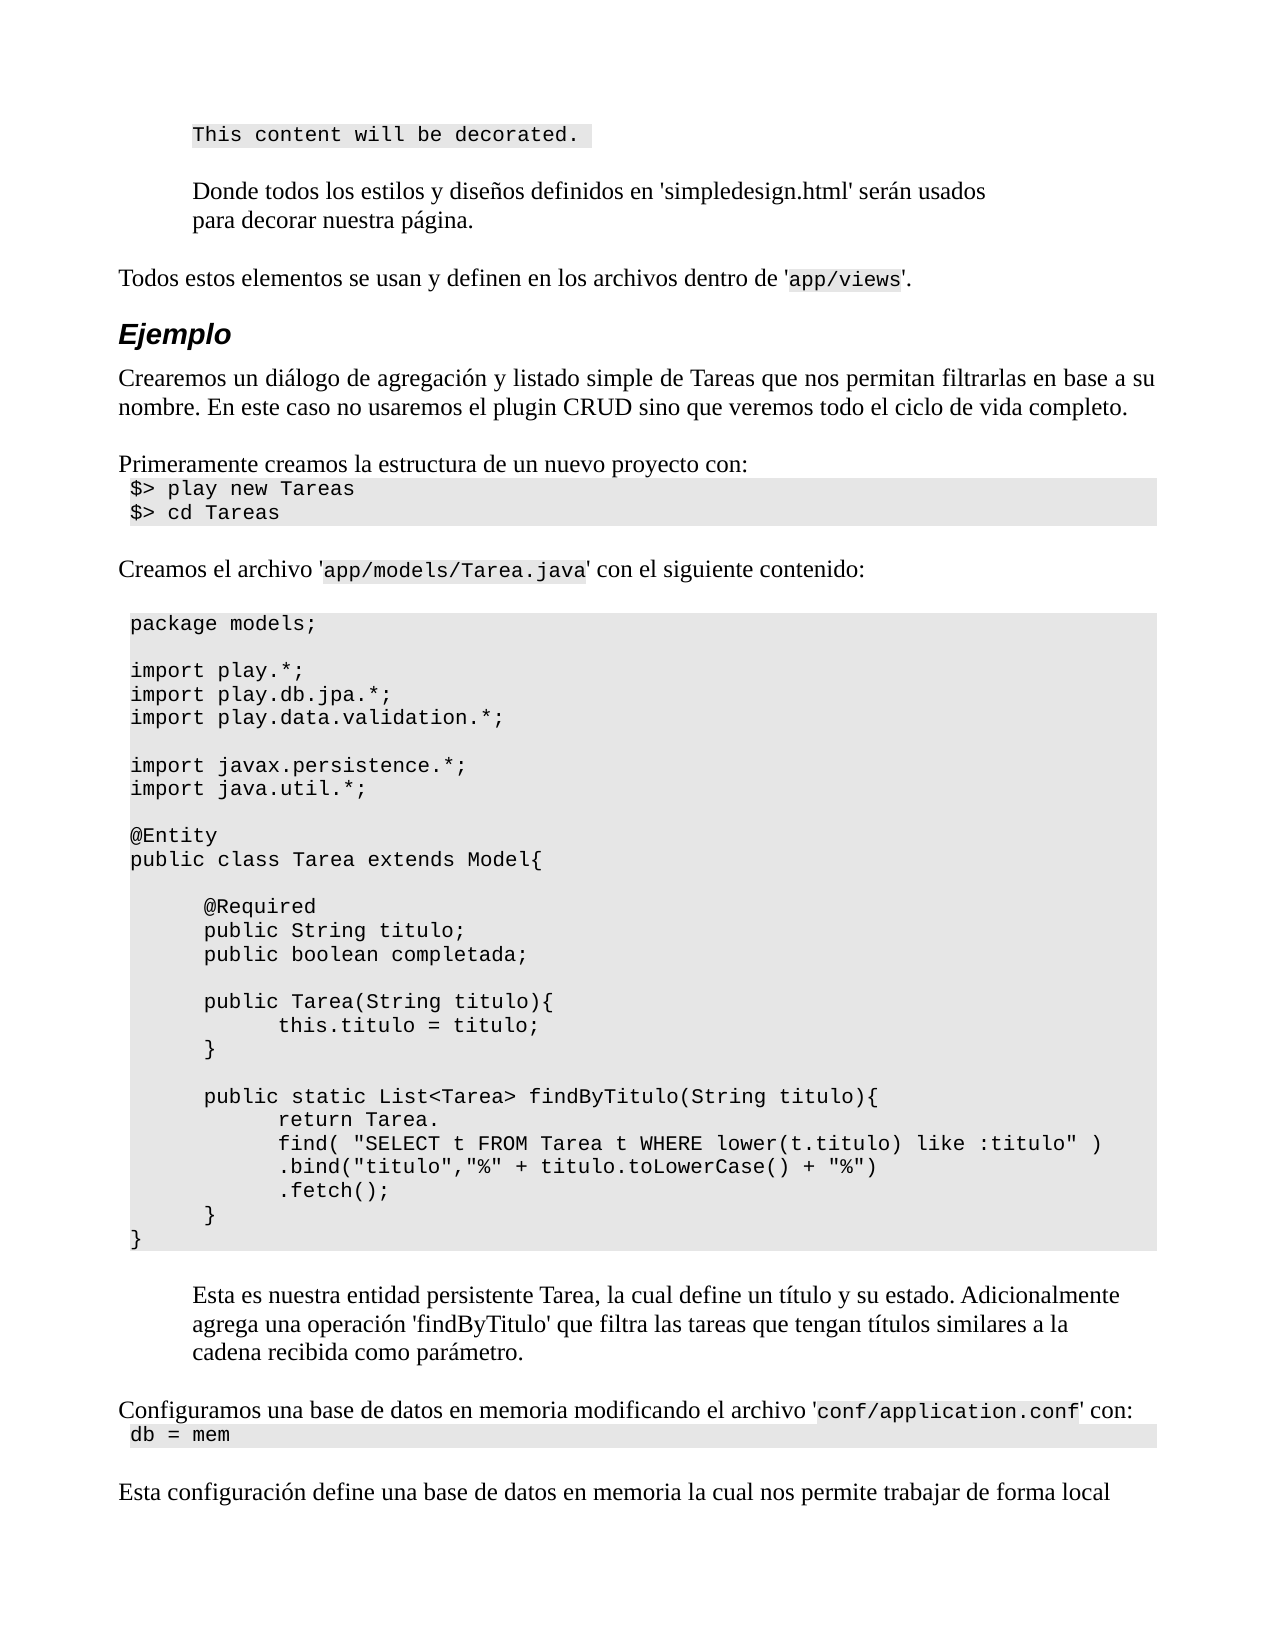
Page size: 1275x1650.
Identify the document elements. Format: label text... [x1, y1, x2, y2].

text import java.util.*; [130, 778, 1157, 802]
text $> cd Tareas [130, 502, 1157, 526]
text import javax.persistence.*; [130, 754, 1157, 778]
text Creamos el archivo 'app/models/Tarea.java' con el siguiente contenido: [118, 554, 1157, 584]
text Donde todos los estilos y diseños definidos en 'simpledesign.html' serán usados [118, 176, 1157, 205]
text Todos estos elementos se usan y definen en los archivos dentro de 'app/views'. [118, 263, 1157, 292]
text } [130, 1227, 1157, 1251]
text } [130, 1038, 1157, 1062]
text package models; [130, 613, 1157, 636]
text Esta configuración define una base de datos en memoria la cual nos permite trabajar de forma local [118, 1477, 1157, 1506]
text agrega una operación 'findByTitulo' que filtra las tareas que tengan títulos similares a la [118, 1309, 1157, 1337]
text return Tarea. [130, 1109, 1157, 1133]
text Primeramente creamos la estructura de un nuevo proyecto con: [118, 449, 1157, 478]
text db = mem [130, 1424, 1157, 1448]
text $> play new Tareas [130, 478, 1157, 502]
text @Required [130, 896, 1157, 920]
text import play.db.jpa.*; [130, 684, 1157, 707]
text Crearemos un diálogo de agregación y listado simple de Tareas que nos permitan filtrarlas en base a su nombre. En este caso no usaremos el plugin CRUD sino que veremos todo el ciclo de vida completo. [118, 363, 1157, 421]
text this.titulo = titulo; [130, 1015, 1157, 1038]
text import play.*; [130, 660, 1157, 684]
text } [130, 1204, 1157, 1227]
text public String titulo; [130, 920, 1157, 944]
text .fetch(); [130, 1180, 1157, 1204]
text .bind("titulo","%" + titulo.toLowerCase() + "%") [130, 1157, 1157, 1180]
text cadena recibida como parámetro. [118, 1337, 1157, 1366]
text public static List<Tarea> findByTitulo(String titulo){ [130, 1086, 1157, 1109]
text public class Tarea extends Model{ [130, 849, 1157, 873]
text public boolean completada; [130, 944, 1157, 967]
subtitle Ejemplo [118, 317, 1157, 351]
text find( "SELECT t FROM Tarea t WHERE lower(t.titulo) like :titulo" ) [130, 1133, 1157, 1157]
text para decorar nuestra página. [118, 205, 1157, 234]
text Configuramos una base de datos en memoria modificando el archivo 'conf/application.conf' con: [118, 1395, 1157, 1424]
text import play.data.validation.*; [130, 707, 1157, 731]
text @Entity [130, 826, 1157, 849]
text Esta es nuestra entidad persistente Tarea, la cual define un título y su estado. Adicionalmente [118, 1280, 1157, 1309]
text public Tarea(String titulo){ [130, 991, 1157, 1015]
text This content will be decorated. [118, 118, 1157, 148]
